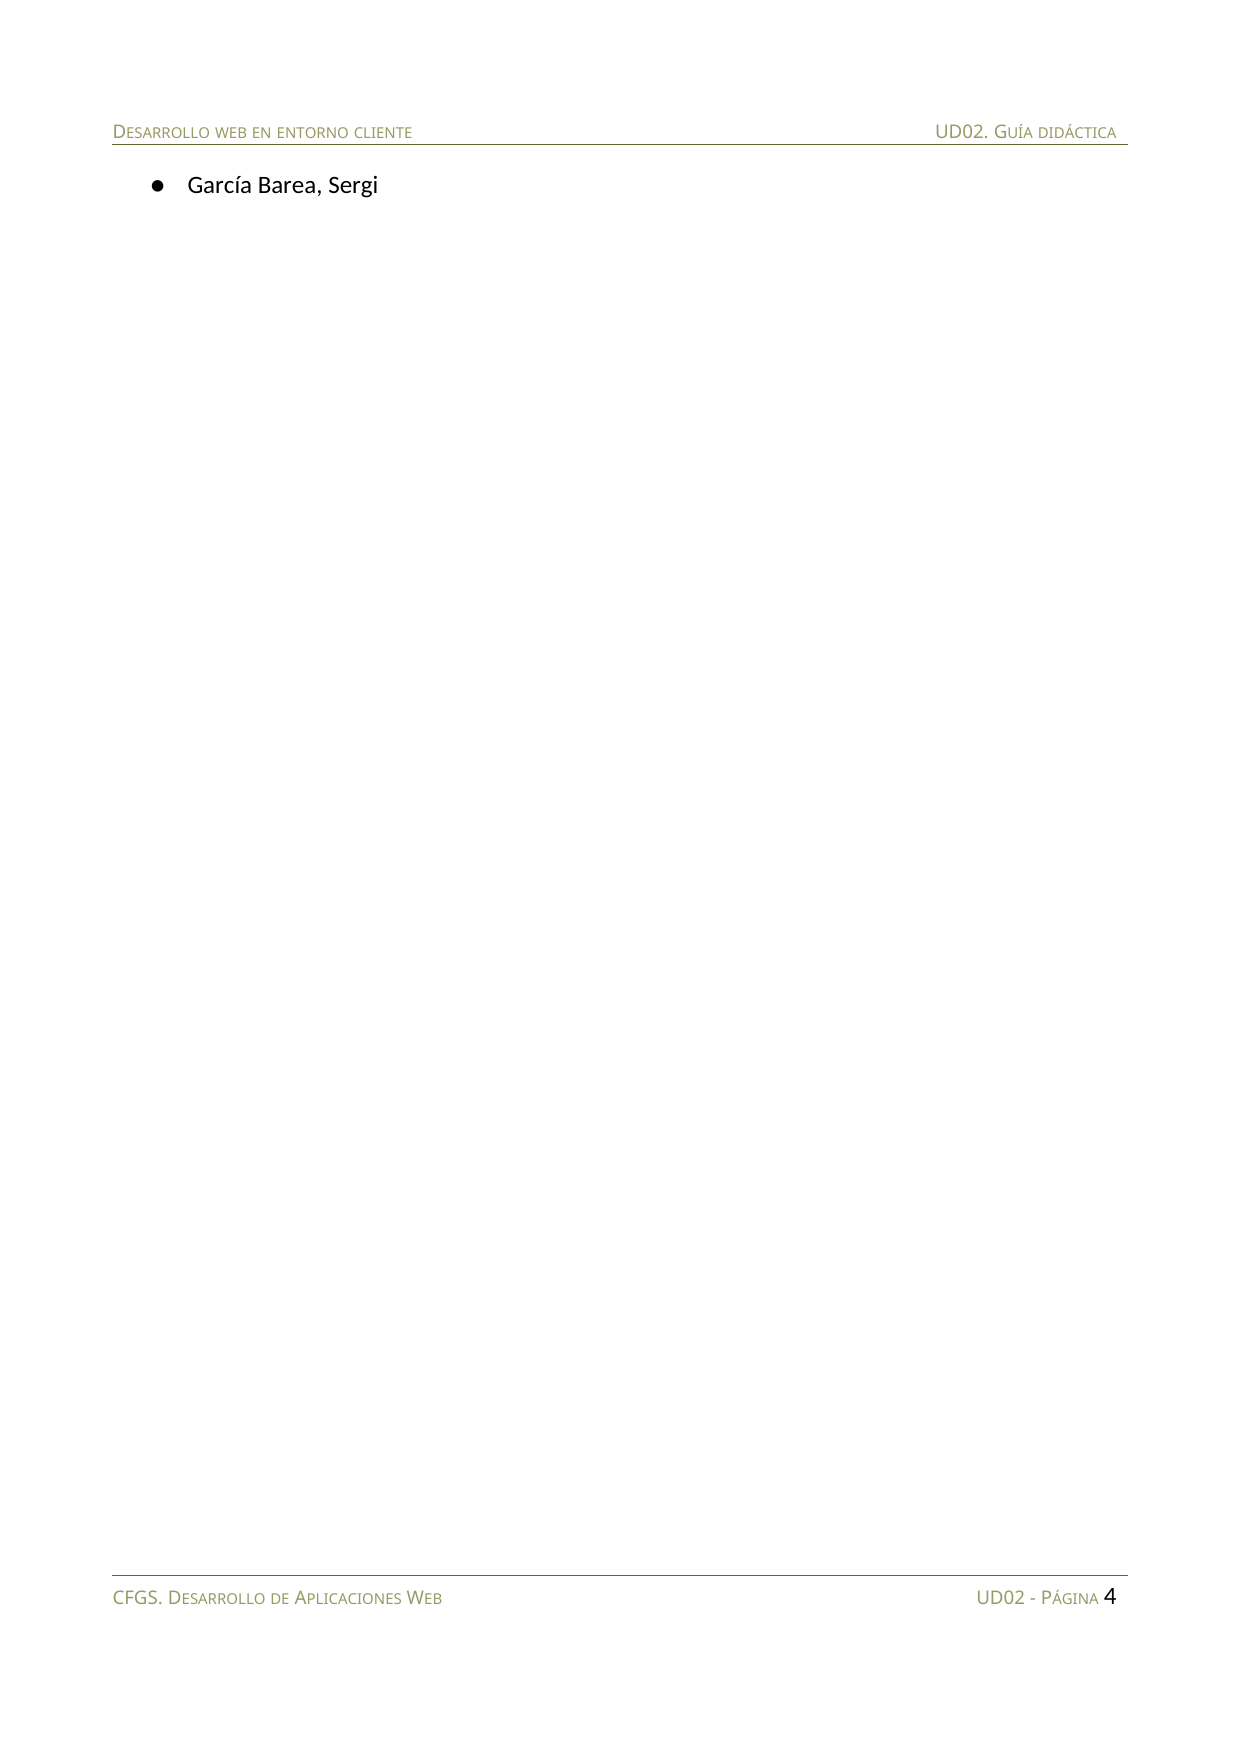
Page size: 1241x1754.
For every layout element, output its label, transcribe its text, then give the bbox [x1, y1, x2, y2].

list García Barea, Sergi [150, 169, 1128, 199]
